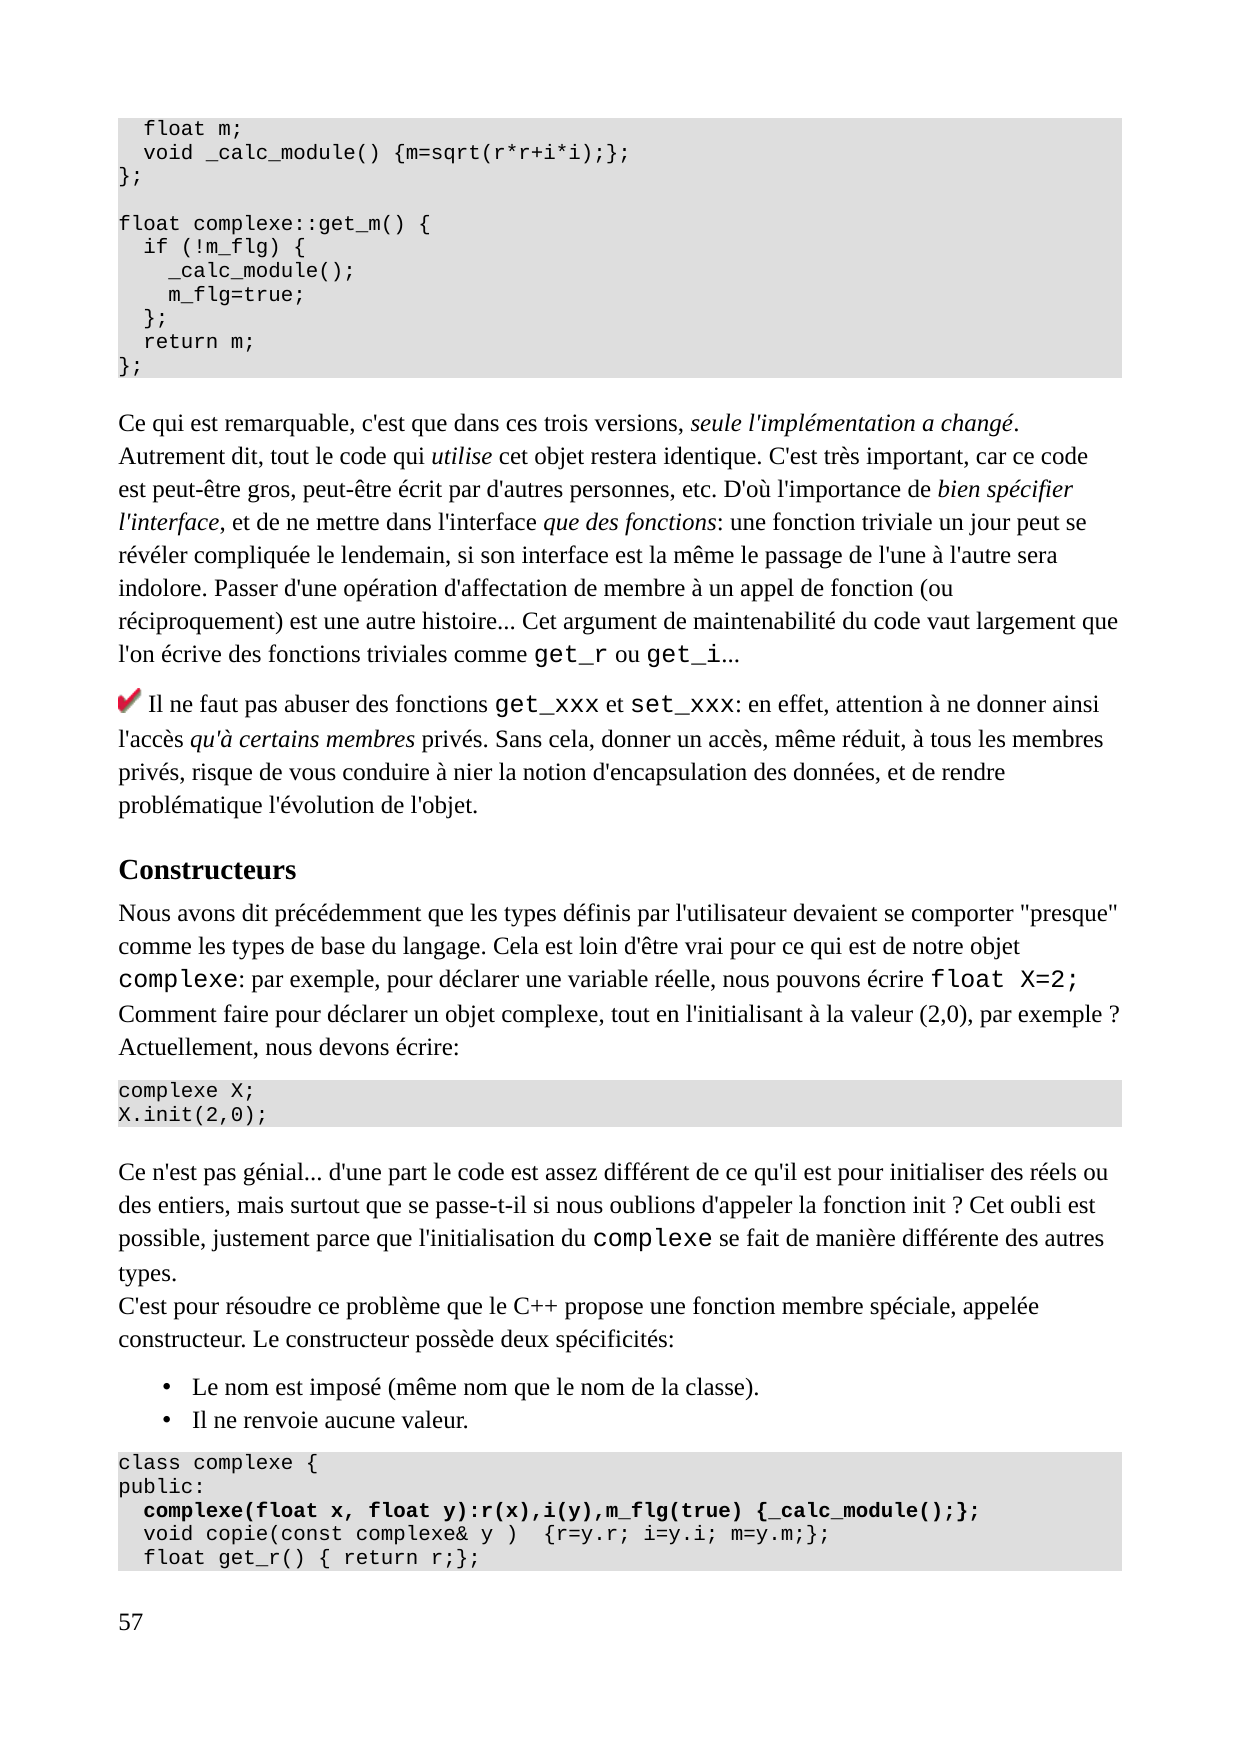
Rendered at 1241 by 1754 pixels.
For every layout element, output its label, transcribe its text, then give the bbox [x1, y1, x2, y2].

text float m; [118, 118, 1122, 142]
text }; [118, 307, 1122, 331]
text if (!m_flg) { [118, 236, 1122, 260]
text float get_r() { return r;}; [118, 1547, 1122, 1571]
text }; [118, 354, 1122, 378]
text }; [118, 165, 1122, 189]
subtitle Constructeurs [118, 852, 1122, 886]
text complexe(float x, float y):r(x),i(y),m_flg(true) {_calc_module();}; [118, 1499, 1122, 1523]
list Il ne renvoie aucune valeur. [162, 1405, 1122, 1433]
text m_flg=true; [118, 284, 1122, 307]
text Nous avons dit précédemment que les types définis par l'utilisateur devaient se comporter "presque" comme les types de base du langage. Cela est loin d'être vrai pour ce qui est de notre objet complexe: par exemple, pour déclarer une variable réelle, nous pouvons écrire float X=2; Comment faire pour déclarer un objet complexe, tout en l'initialisant à la valeur (2,0), par exemple ? Actuellement, nous devons écrire: [118, 898, 1122, 1061]
text class complexe { [118, 1452, 1122, 1476]
text Ce qui est remarquable, c'est que dans ces trois versions, seule l'implémentation a changé. Autrement dit, tout le code qui utilise cet objet restera identique. C'est très important, car ce code est peut-être gros, peut-être écrit par d'autres personnes, etc. D'où l'importance de bien spécifier l'interface, et de ne mettre dans l'interface que des fonctions: une fonction triviale un jour peut se révéler compliquée le lendemain, si son interface est la même le passage de l'une à l'autre sera indolore. Passer d'une opération d'affectation de membre à un appel de fonction (ou réciproquement) est une autre histoire... Cet argument de maintenabilité du code vaut largement que l'on écrive des fonctions triviales comme get_r ou get_i... [118, 408, 1122, 670]
text _calc_module(); [118, 260, 1122, 284]
picture [118, 688, 142, 713]
text void copie(const complexe& y ) {r=y.r; i=y.i; m=y.m;}; [118, 1523, 1122, 1547]
text public: [118, 1476, 1122, 1499]
text X.init(2,0); [118, 1104, 1122, 1127]
text return m; [118, 331, 1122, 354]
text Il ne faut pas abuser des fonctions get_xxx et set_xxx: en effet, attention à ne donner ainsi l'accès qu'à certains membres privés. Sans cela, donner un accès, même réduit, à tous les membres privés, risque de vous conduire à nier la notion d'encapsulation des données, et de rendre problématique l'évolution de l'objet. [118, 689, 1122, 819]
text float complexe::get_m() { [118, 213, 1122, 236]
text complexe X; [118, 1080, 1122, 1104]
text void _calc_module() {m=sqrt(r*r+i*i);}; [118, 142, 1122, 165]
text Ce n'est pas génial... d'une part le code est assez différent de ce qu'il est pour initialiser des réels ou des entiers, mais surtout que se passe-t-il si nous oublions d'appeler la fonction init ? Cet oubli est possible, justement parce que l'initialisation du complexe se fait de manière différente des autres types. C'est pour résoudre ce problème que le C++ propose une fonction membre spéciale, appelée constructeur. Le constructeur possède deux spécificités: [118, 1157, 1122, 1353]
list Le nom est imposé (même nom que le nom de la classe). [162, 1372, 1122, 1400]
